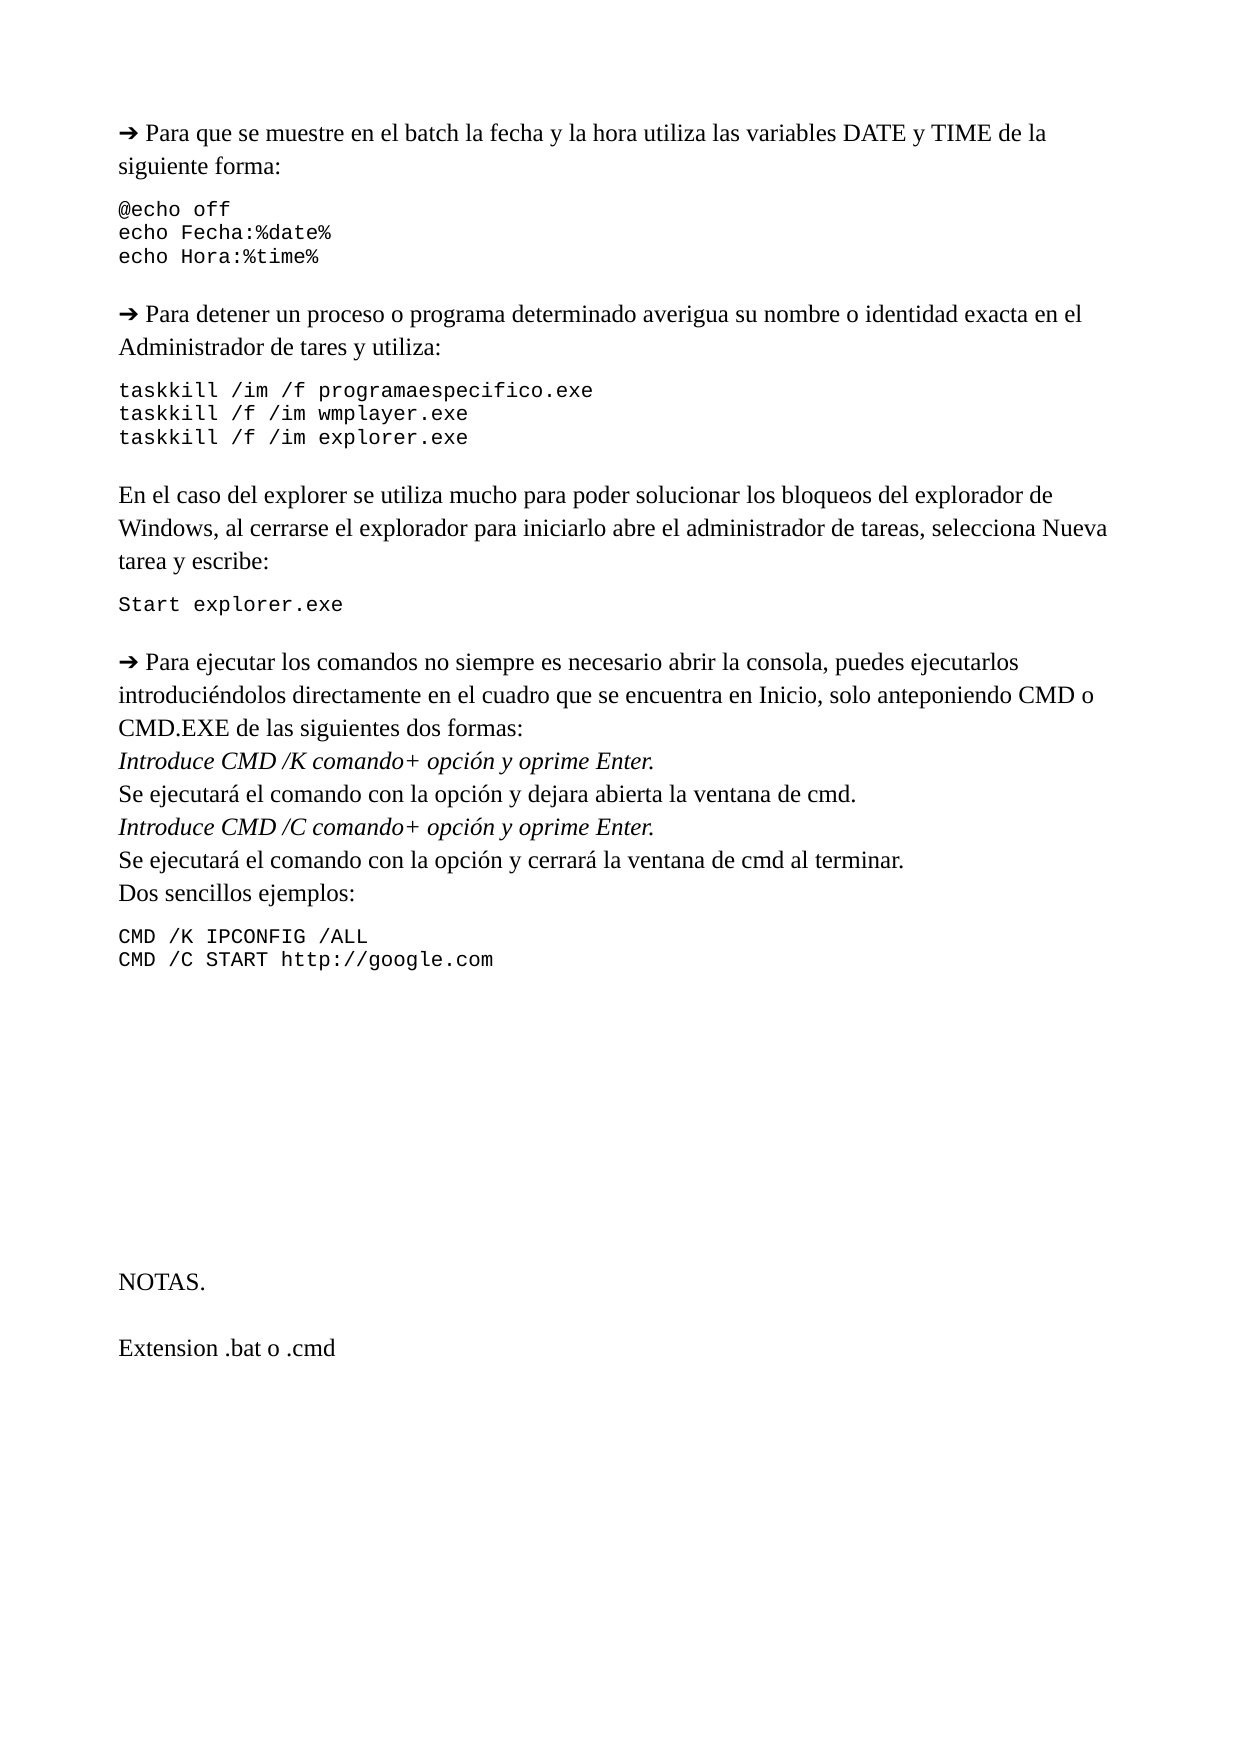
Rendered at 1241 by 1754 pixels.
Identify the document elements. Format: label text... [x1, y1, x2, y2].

text CMD /C START http://google.com [118, 949, 1122, 973]
text Extension .bat o .cmd [118, 1333, 1122, 1361]
text En el caso del explorer se utiliza mucho para poder solucionar los bloqueos del explorador de Windows, al cerrarse el explorador para iniciarlo abre el administrador de tareas, selecciona Nueva tarea y escribe: [118, 480, 1122, 575]
text ➔ Para que se muestre en el batch la fecha y la hora utiliza las variables DATE y TIME de la siguiente forma: [118, 118, 1122, 180]
text @echo off [118, 199, 1122, 222]
text taskkill /f /im explorer.exe [118, 427, 1122, 451]
text ➔ Para ejecutar los comandos no siempre es necesario abrir la consola, puedes ejecutarlos introduciéndolos directamente en el cuadro que se encuentra en Inicio, solo anteponiendo CMD o CMD.EXE de las siguientes dos formas: Introduce CMD /K comando+ opción y oprime Enter. Se ejecutará el comando con la opción y dejara abierta la ventana de cmd. Introduce CMD /C comando+ opción y oprime Enter. Se ejecutará el comando con la opción y cerrará la ventana de cmd al terminar. Dos sencillos ejemplos: [118, 647, 1122, 907]
text taskkill /f /im wmplayer.exe [118, 403, 1122, 427]
text echo Fecha:%date% [118, 222, 1122, 246]
text CMD /K IPCONFIG /ALL [118, 926, 1122, 949]
text taskkill /im /f programaespecifico.exe [118, 380, 1122, 403]
text ➔ Para detener un proceso o programa determinado averigua su nombre o identidad exacta en el Administrador de tares y utiliza: [118, 299, 1122, 361]
text echo Hora:%time% [118, 246, 1122, 270]
text NOTAS. [118, 1267, 1122, 1295]
text Start explorer.exe [118, 594, 1122, 617]
